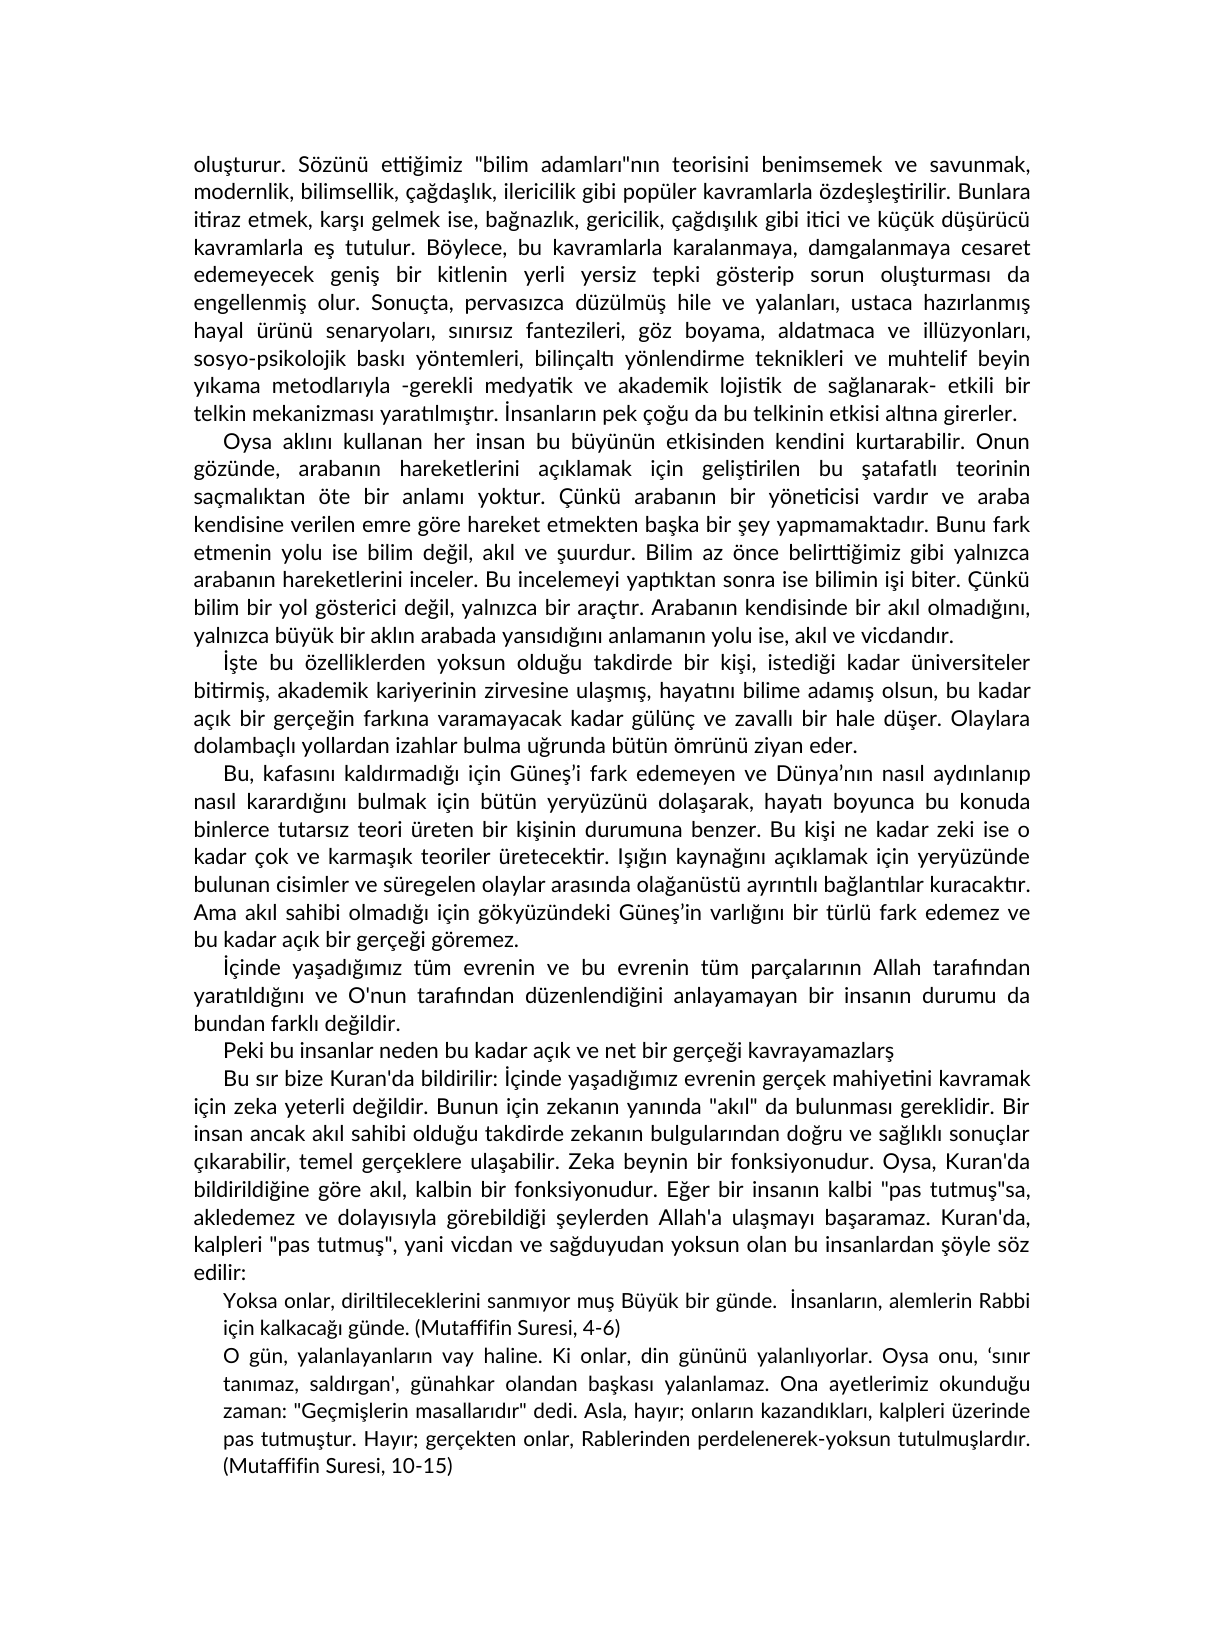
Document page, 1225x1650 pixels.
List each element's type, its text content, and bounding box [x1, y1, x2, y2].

text Peki bu insanlar neden bu kadar açık ve net bir gerçeği kavrayamazlarş [193, 1037, 1032, 1064]
text İşte bu özelliklerden yoksun olduğu takdirde bir kişi, istediği kadar üniversiteler bitirmiş, akademik kariyerinin zirvesine ulaşmış, hayatını bilime adamış olsun, bu kadar açık bir gerçeğin farkına varamayacak kadar gülünç ve zavallı bir hale düşer. Olaylara dolambaçlı yollardan izahlar bulma uğrunda bütün ömrünü ziyan eder. [193, 649, 1032, 759]
text Yoksa onlar, diriltileceklerini sanmıyor muş Büyük bir günde. İnsanların, alemlerin Rabbi için kalkacağı günde. (Mutaffifin Suresi, 4-6) [223, 1286, 1032, 1341]
text İçinde yaşadığımız tüm evrenin ve bu evrenin tüm parçalarının Allah tarafından yaratıldığını ve O'nun tarafından düzenlendiğini anlayamayan bir insanın durumu da bundan farklı değildir. [193, 953, 1032, 1037]
text O gün, yalanlayanların vay haline. Ki onlar, din gününü yalanlıyorlar. Oysa onu, ‘sınır tanımaz, saldırgan', günahkar olandan başkası yalanlamaz. Ona ayetlerimiz okunduğu zaman: "Geçmişlerin masallarıdır" dedi. Asla, hayır; onların kazandıkları, kalpleri üzerinde pas tutmuştur. Hayır; gerçekten onlar, Rablerinden perdelenerek-yoksun tutulmuşlardır. (Mutaffifin Suresi, 10-15) [223, 1341, 1032, 1479]
text oluşturur. Sözünü ettiğimiz "bilim adamları"nın teorisini benimsemek ve savunmak, modernlik, bilimsellik, çağdaşlık, ilericilik gibi popüler kavramlarla özdeşleştirilir. Bunlara itiraz etmek, karşı gelmek ise, bağnazlık, gericilik, çağdışılık gibi itici ve küçük düşürücü kavramlarla eş tutulur. Böylece, bu kavramlarla karalanmaya, damgalanmaya cesaret edemeyecek geniş bir kitlenin yerli yersiz tepki gösterip sorun oluşturması da engellenmiş olur. Sonuçta, pervasızca düzülmüş hile ve yalanları, ustaca hazırlanmış hayal ürünü senaryoları, sınırsız fantezileri, göz boyama, aldatmaca ve illüzyonları, sosyo-psikolojik baskı yöntemleri, bilinçaltı yönlendirme teknikleri ve muhtelif beyin yıkama metodlarıyla -gerekli medyatik ve akademik lojistik de sağlanarak- etkili bir telkin mekanizması yaratılmıştır. İnsanların pek çoğu da bu telkinin etkisi altına girerler. [193, 150, 1032, 427]
text Oysa aklını kullanan her insan bu büyünün etkisinden kendini kurtarabilir. Onun gözünde, arabanın hareketlerini açıklamak için geliştirilen bu şatafatlı teorinin saçmalıktan öte bir anlamı yoktur. Çünkü arabanın bir yöneticisi vardır ve araba kendisine verilen emre göre hareket etmekten başka bir şey yapmamaktadır. Bunu fark etmenin yolu ise bilim değil, akıl ve şuurdur. Bilim az önce belirttiğimiz gibi yalnızca arabanın hareketlerini inceler. Bu incelemeyi yaptıktan sonra ise bilimin işi biter. Çünkü bilim bir yol gösterici değil, yalnızca bir araçtır. Arabanın kendisinde bir akıl olmadığını, yalnızca büyük bir aklın arabada yansıdığını anlamanın yolu ise, akıl ve vicdandır. [193, 427, 1032, 649]
text Bu, kafasını kaldırmadığı için Güneş’i fark edemeyen ve Dünya’nın nasıl aydınlanıp nasıl karardığını bulmak için bütün yeryüzünü dolaşarak, hayatı boyunca bu konuda binlerce tutarsız teori üreten bir kişinin durumuna benzer. Bu kişi ne kadar zeki ise o kadar çok ve karmaşık teoriler üretecektir. Işığın kaynağını açıklamak için yeryüzünde bulunan cisimler ve süregelen olaylar arasında olağanüstü ayrıntılı bağlantılar kuracaktır. Ama akıl sahibi olmadığı için gökyüzündeki Güneş’in varlığını bir türlü fark edemez ve bu kadar açık bir gerçeği göremez. [193, 759, 1032, 953]
text Bu sır bize Kuran'da bildirilir: İçinde yaşadığımız evrenin gerçek mahiyetini kavramak için zeka yeterli değildir. Bunun için zekanın yanında "akıl" da bulunması gereklidir. Bir insan ancak akıl sahibi olduğu takdirde zekanın bulgularından doğru ve sağlıklı sonuçlar çıkarabilir, temel gerçeklere ulaşabilir. Zeka beynin bir fonksiyonudur. Oysa, Kuran'da bildirildiğine göre akıl, kalbin bir fonksiyonudur. Eğer bir insanın kalbi "pas tutmuş"sa, akledemez ve dolayısıyla görebildiği şeylerden Allah'a ulaşmayı başaramaz. Kuran'da, kalpleri "pas tutmuş", yani vicdan ve sağduyudan yoksun olan bu insanlardan şöyle söz edilir: [193, 1064, 1032, 1286]
